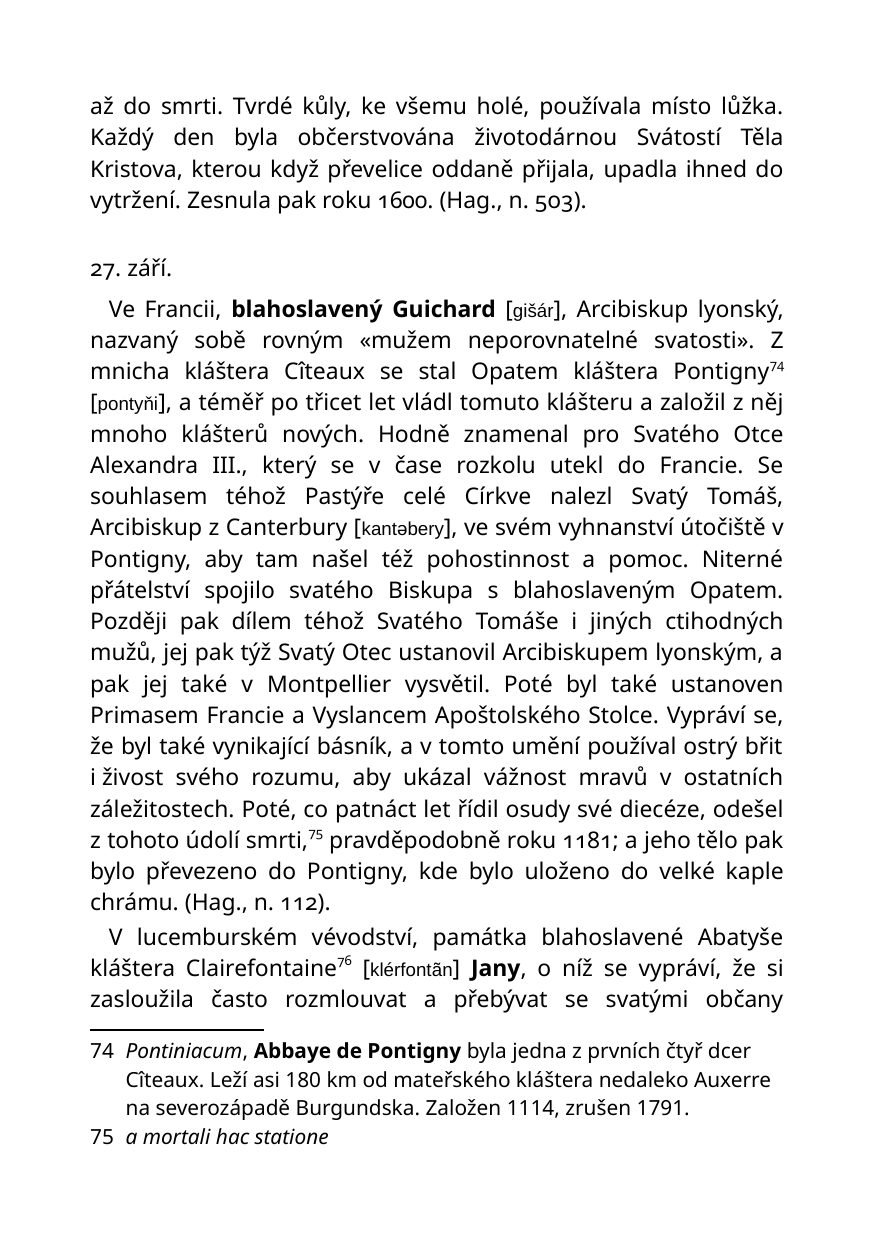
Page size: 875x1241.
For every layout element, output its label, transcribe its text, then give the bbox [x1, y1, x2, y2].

text a mortali hac statione [90, 1122, 784, 1150]
text Ve Francii, blahoslavený Guichard [gišár], Arcibiskup lyonský, nazvaný sobě rovným «mužem neporovnatelné svatosti». Z mnicha kláštera Cîteaux se stal Opatem kláštera Pontigny [pontyňi], a téměř po třicet let vládl tomuto klášteru a založil z něj mnoho klášterů nových. Hodně znamenal pro Svatého Otce Alexandra III., který se v čase rozkolu utekl do Francie. Se souhlasem téhož Pastýře celé Církve nalezl Svatý Tomáš, Arcibiskup z Canterbury [kantəbery], ve svém vyhnanství útočiště v Pontigny, aby tam našel též pohostinnost a pomoc. Niterné přátelství spojilo svatého Biskupa s blahoslaveným Opatem. Později pak dílem téhož Svatého Tomáše i jiných ctihodných mužů, jej pak týž Svatý Otec ustanovil Arcibiskupem lyonským, a pak jej také v Montpellier vysvětil. Poté byl také ustanoven Primasem Francie a Vyslancem Apoštolského Stolce. Vypráví se, že byl také vynikající básník, a v tomto umění používal ostrý břit i živost svého rozumu, aby ukázal vážnost mravů v ostatních záležitostech. Poté, co patnáct let řídil osudy své diecéze, odešel z tohoto údolí smrti, pravděpodobně roku 1181; a jeho tělo pak bylo převezeno do Pontigny, kde bylo uloženo do velké kaple chrámu. (Hag., n. 112). [90, 292, 784, 917]
text až do smrti. Tvrdé kůly, ke všemu holé, používala místo lůžka. Každý den byla občerstvována životodárnou Svátostí Těla Kristova, kterou když převelice oddaně přijala, upadla ihned do vytržení. Zesnula pak roku 1600. (Hag., n. 5o3). [90, 90, 784, 215]
text V lucemburském vévodství, památka blahoslavené Abatyše kláštera Clairefontaine [klérfontãn] Jany, o níž se vypráví, že si zasloužila často rozmlouvat a přebývat se svatými občany [90, 921, 784, 1014]
text Pontiniacum, Abbaye de Pontigny byla jedna z prvních čtyř dcer Cîteaux. Leží asi 180 km od mateřského kláštera nedaleko Auxerre na severozápadě Burgundska. Založen 1114, zrušen 1791. [90, 1036, 784, 1122]
text 27. září. [90, 252, 784, 283]
